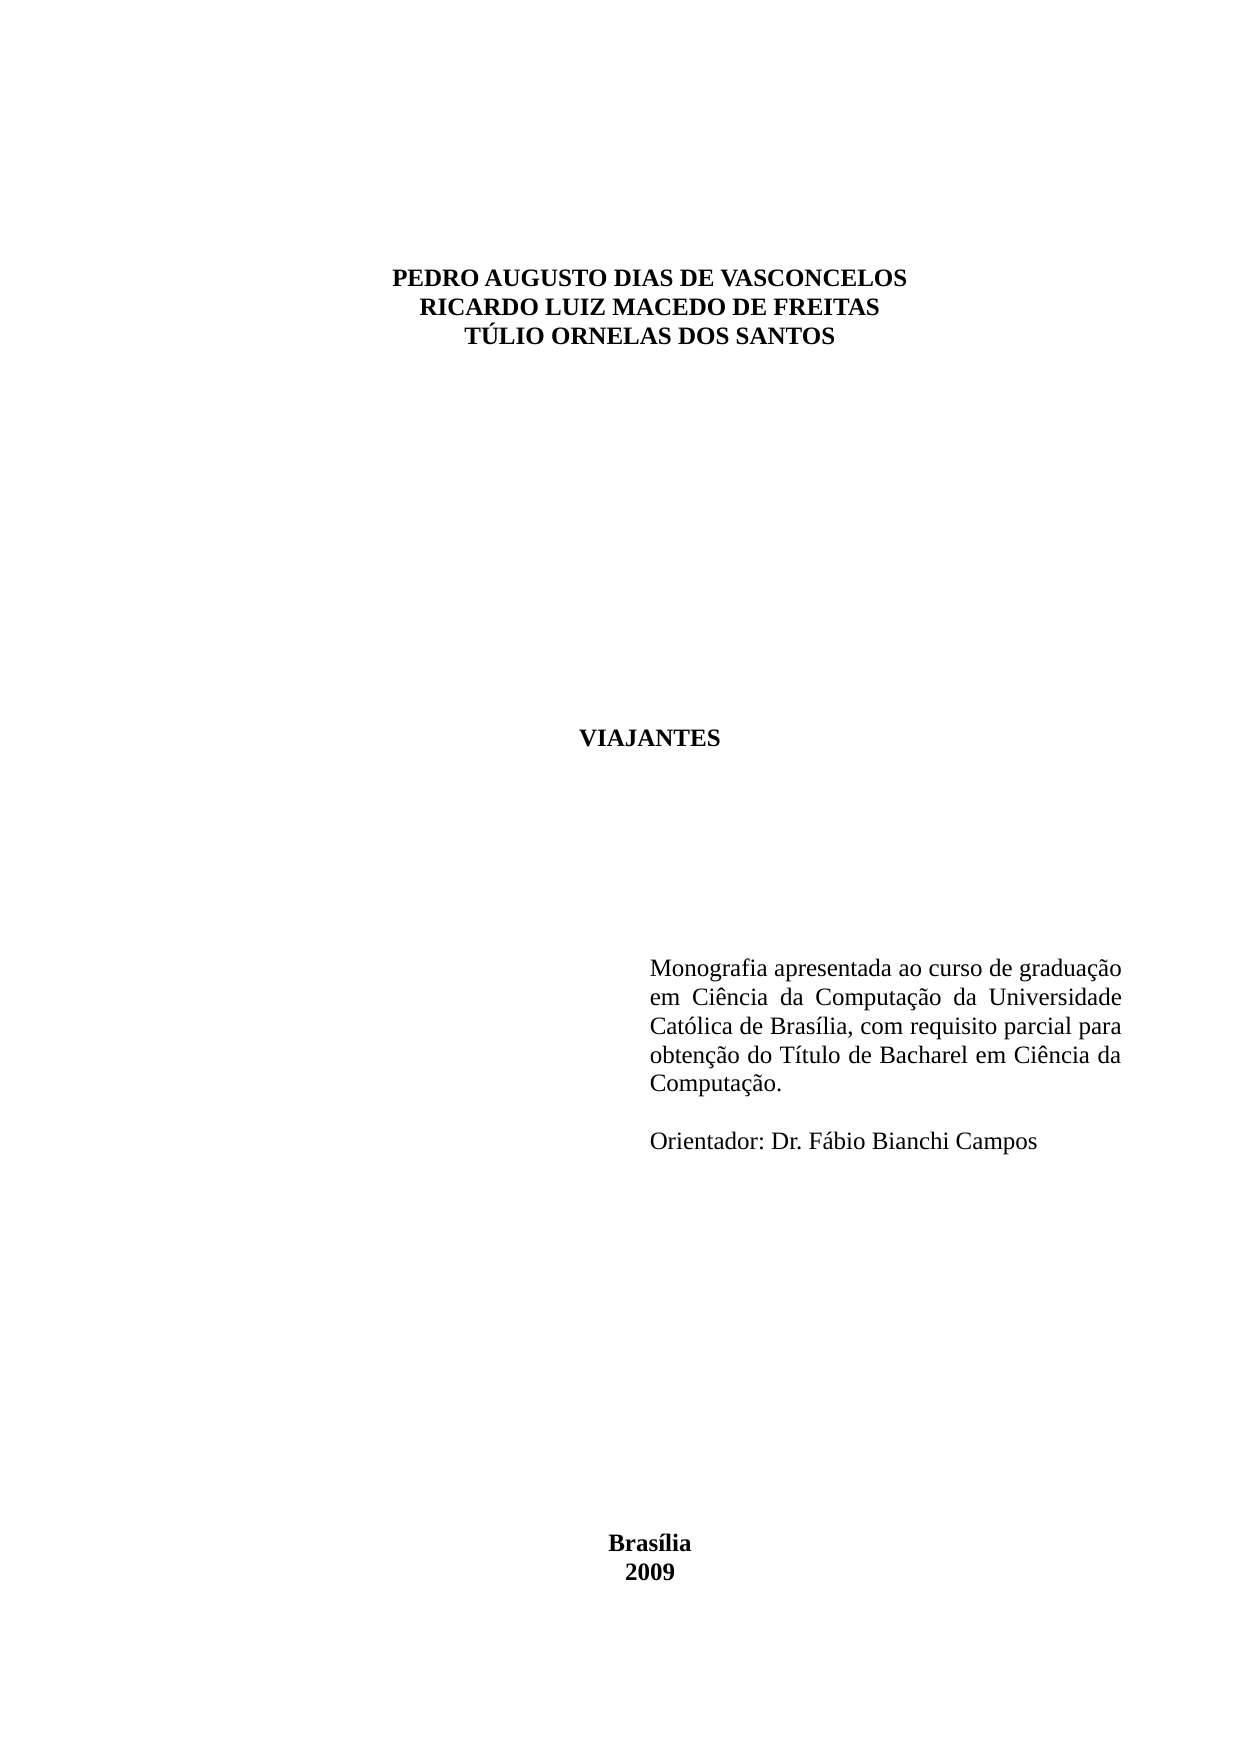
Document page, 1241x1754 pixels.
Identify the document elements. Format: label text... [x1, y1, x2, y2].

text Brasília [177, 1528, 1122, 1557]
text Orientador: Dr. Fábio Bianchi Campos [649, 1126, 1122, 1155]
text RICARDO LUIZ MACEDO DE FREITAS [177, 292, 1122, 321]
text Monografia apresentada ao curso de graduação em Ciência da Computação da Universidade Católica de Brasília, com requisito parcial para obtenção do Título de Bacharel em Ciência da Computação. [649, 953, 1122, 1097]
text PEDRO AUGUSTO DIAS DE VASCONCELOS [177, 263, 1122, 292]
text VIAJANTES [177, 723, 1122, 752]
text TÚLIO ORNELAS DOS SANTOS [177, 321, 1122, 350]
text 2009 [177, 1557, 1122, 1586]
